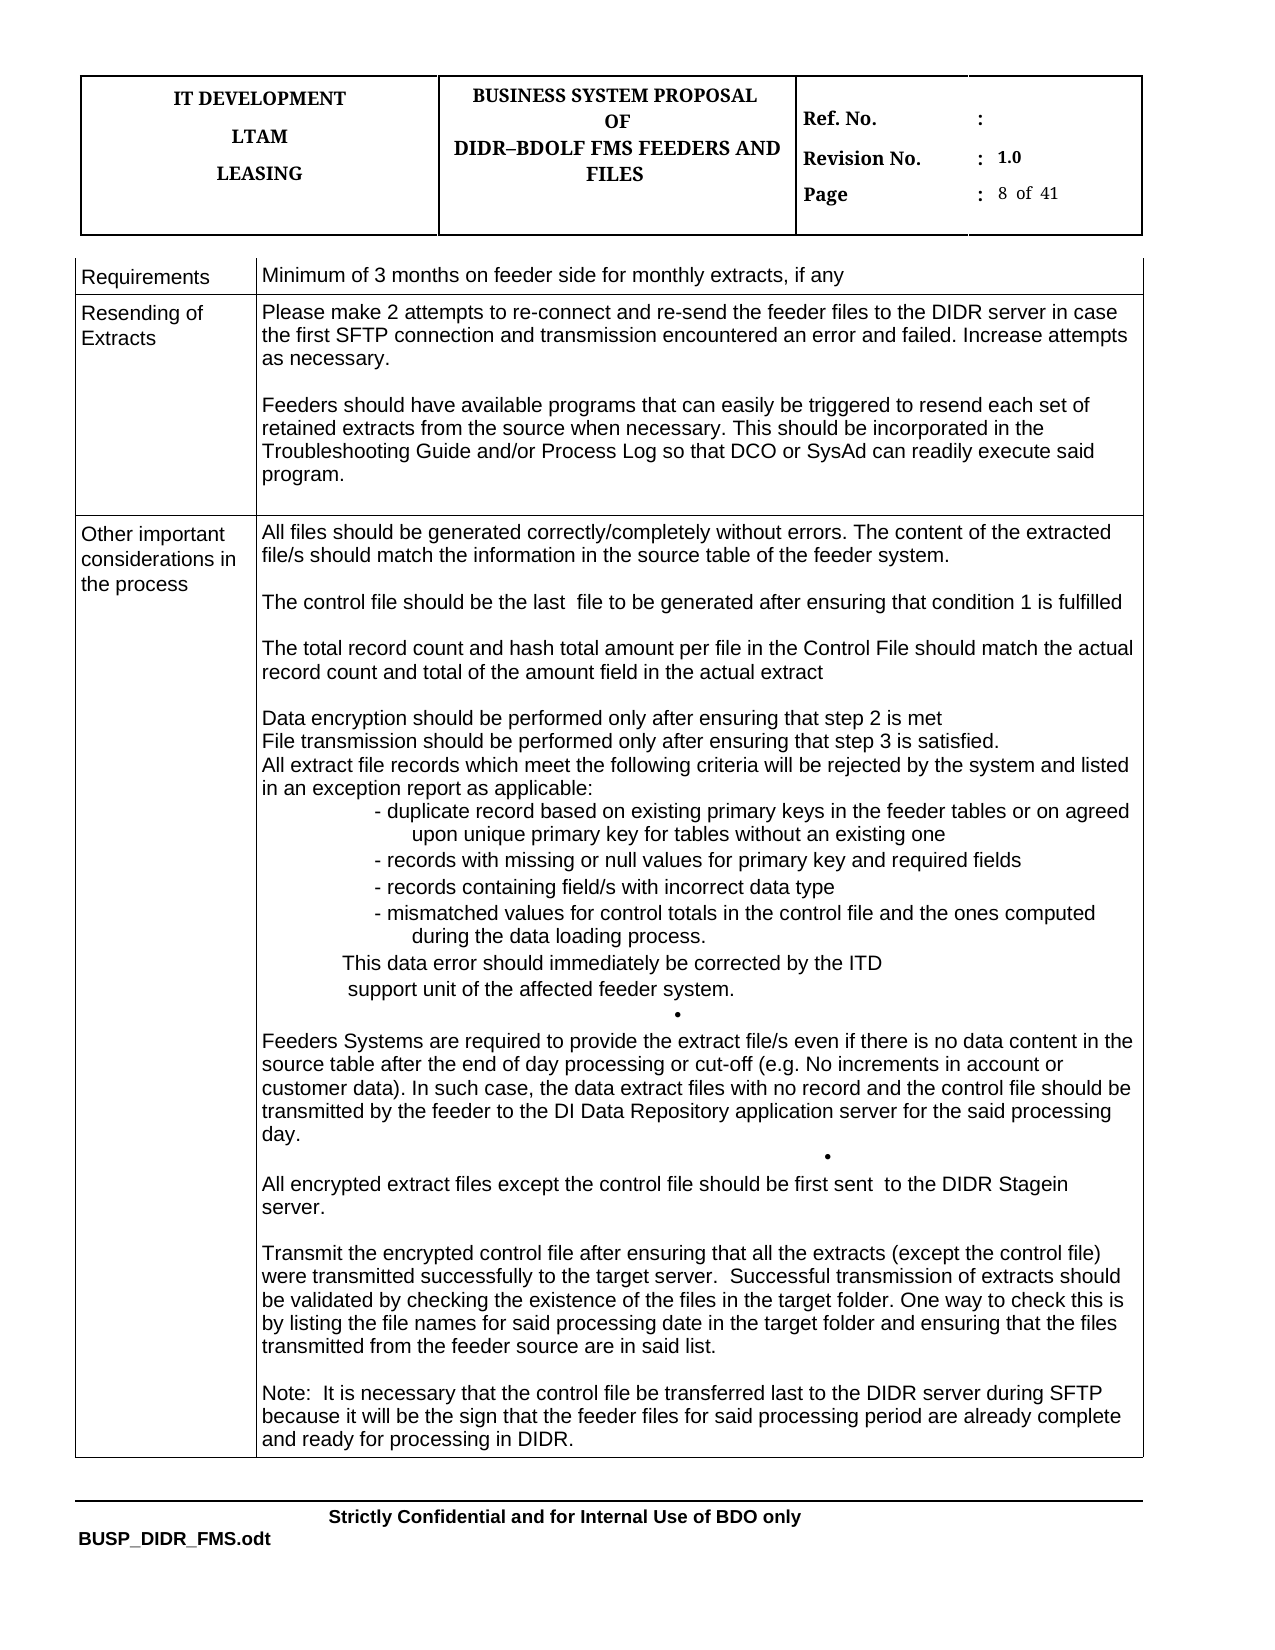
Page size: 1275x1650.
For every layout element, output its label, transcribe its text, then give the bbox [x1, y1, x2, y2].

table_cell Minimum of 3 months on feeder side for monthly extracts, if any [257, 258, 1143, 294]
table_cell Resending of Extracts [76, 295, 256, 515]
table_cell Requirements [76, 258, 256, 294]
table_cell Other important considerations in the process [76, 516, 256, 1457]
table_cell Please make 2 attempts to re-connect and re-send the feeder files to the DIDR server in case the first SFTP connection and transmission encountered an error and failed. Increase attempts as necessary. Feeders should have available programs that can easily be triggered to resend each set of retained extracts from the source when necessary. This should be incorporated in the Troubleshooting Guide and/or Process Log so that DCO or SysAd can readily execute said program. [257, 295, 1143, 515]
table_cell All files should be generated correctly/completely without errors. The content of the extracted file/s should match the information in the source table of the feeder system. The control file should be the last file to be generated after ensuring that condition 1 is fulfilled The total record count and hash total amount per file in the Control File should match the actual record count and total of the amount field in the actual extract Data encryption should be performed only after ensuring that step 2 is met File transmission should be performed only after ensuring that step 3 is satisfied. All extract file records which meet the following criteria will be rejected by the system and listed in an exception report as applicable: - duplicate record based on existing primary keys in the feeder tables or on agreed upon unique primary key for tables without an existing one - records with missing or null values for primary key and required fields - records containing field/s with incorrect data type - mismatched values for control totals in the control file and the ones computed during the data loading process. This data error should immediately be corrected by the ITD support unit of the affected feeder system. Feeders Systems are required to provide the extract file/s even if there is no data content in the source table after the end of day processing or cut-off (e.g. No increments in account or customer data). In such case, the data extract files with no record and the control file should be transmitted by the feeder to the DI Data Repository application server for the said processing day. All encrypted extract files except the control file should be first sent to the DIDR Stagein server. Transmit the encrypted control file after ensuring that all the extracts (except the control file) were transmitted successfully to the target server. Successful transmission of extracts should be validated by checking the existence of the files in the target folder. One way to check this is by listing the file names for said processing date in the target folder and ensuring that the files transmitted from the feeder source are in said list. Note: It is necessary that the control file be transferred last to the DIDR server during SFTP because it will be the sign that the feeder files for said processing period are already complete and ready for processing in DIDR. [257, 516, 1143, 1457]
